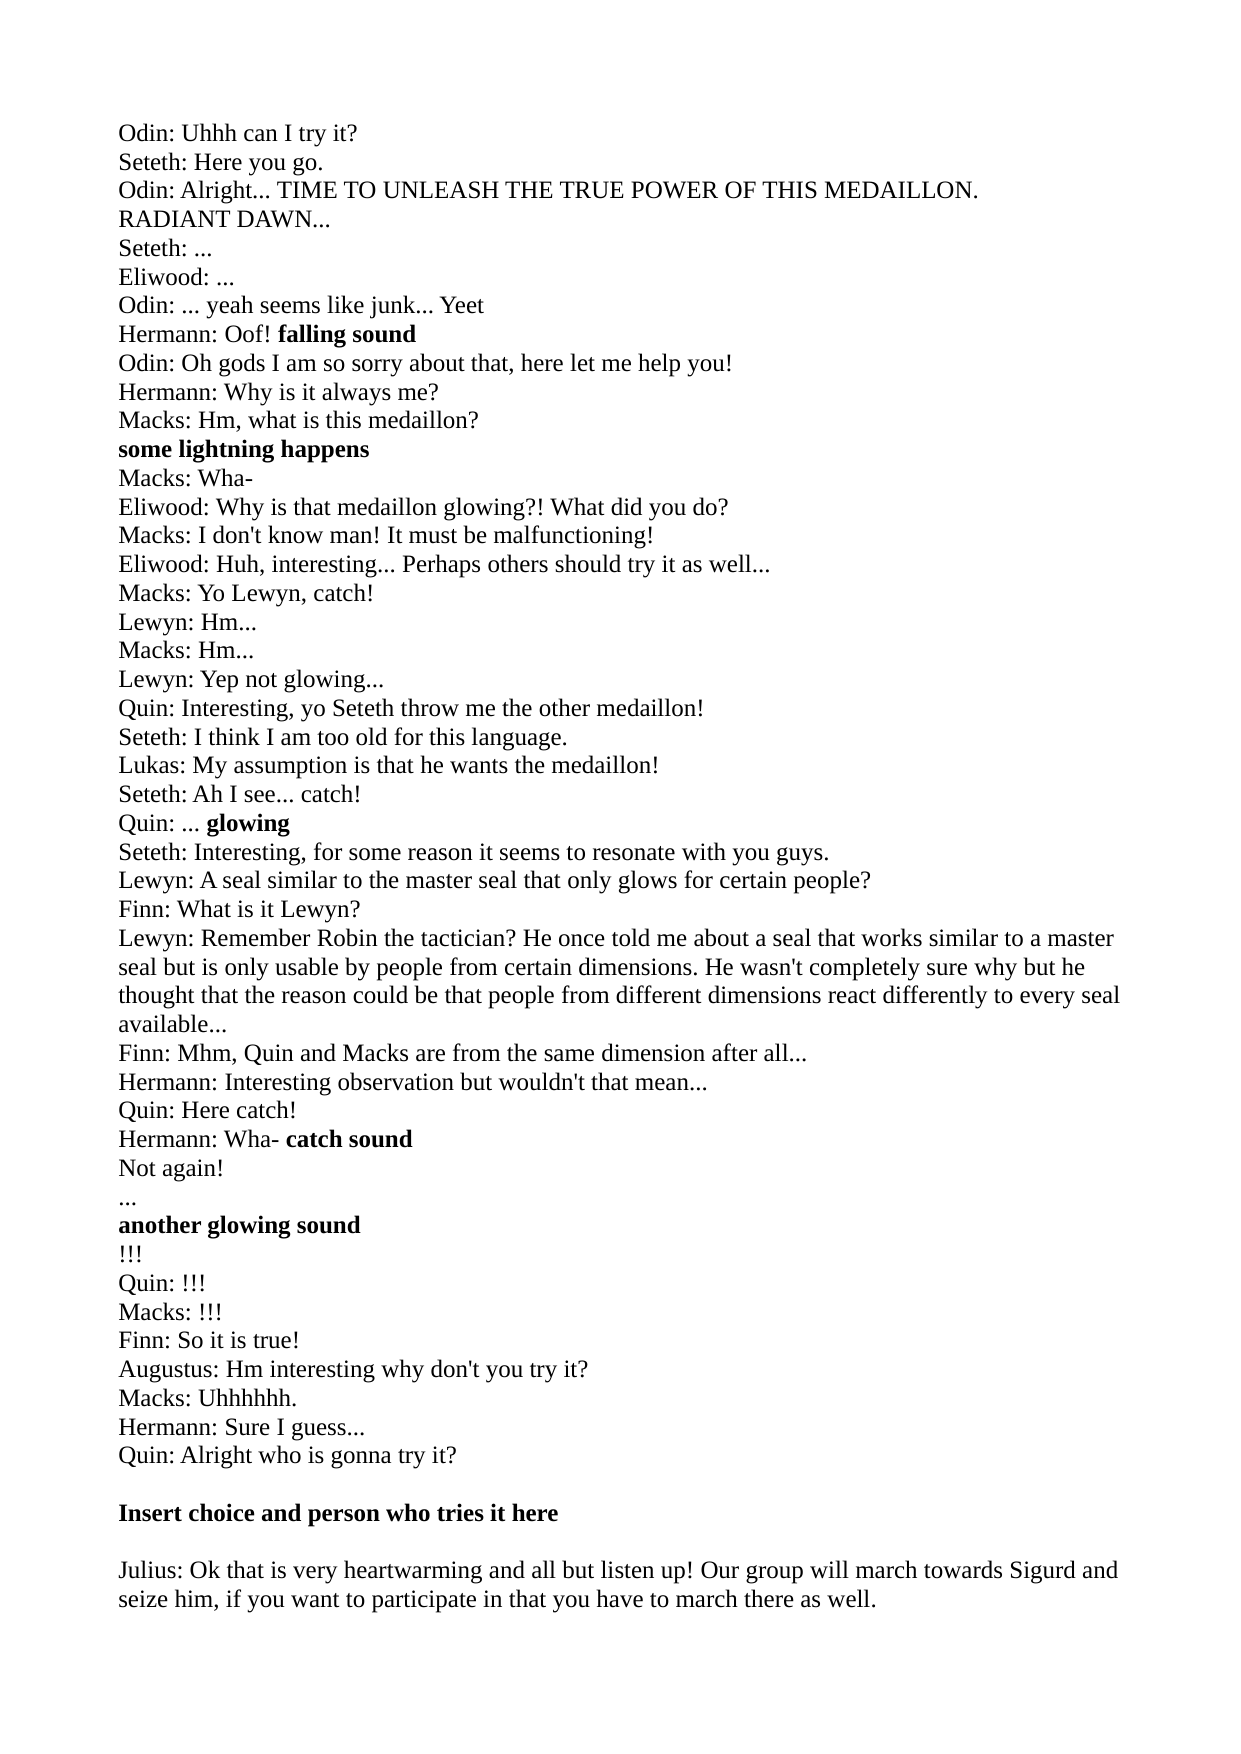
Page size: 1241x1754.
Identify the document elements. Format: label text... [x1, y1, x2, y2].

text Quin: ... glowing [118, 808, 1122, 837]
text Seteth: ... [118, 233, 1122, 262]
text Odin: ... yeah seems like junk... Yeet [118, 291, 1122, 319]
text Finn: So it is true! [118, 1326, 1122, 1354]
text Lewyn: A seal similar to the master seal that only glows for certain people? [118, 866, 1122, 894]
text Seteth: Interesting, for some reason it seems to resonate with you guys. [118, 837, 1122, 866]
text some lightning happens [118, 434, 1122, 463]
text Eliwood: ... [118, 262, 1122, 291]
text Odin: Oh gods I am so sorry about that, here let me help you! [118, 348, 1122, 377]
text Not again! [118, 1153, 1122, 1182]
text Seteth: I think I am too old for this language. [118, 722, 1122, 751]
text Macks: I don't know man! It must be malfunctioning! [118, 521, 1122, 549]
text Quin: Alright who is gonna try it? [118, 1441, 1122, 1469]
text Odin: Alright... TIME TO UNLEASH THE TRUE POWER OF THIS MEDAILLON. [118, 176, 1122, 204]
text Macks: Yo Lewyn, catch! [118, 578, 1122, 607]
text Macks: Hm... [118, 636, 1122, 664]
text Seteth: Here you go. [118, 147, 1122, 176]
text Hermann: Oof! falling sound [118, 319, 1122, 348]
text Eliwood: Why is that medaillon glowing?! What did you do? [118, 492, 1122, 521]
text Seteth: Ah I see... catch! [118, 779, 1122, 808]
text !!! [118, 1239, 1122, 1268]
text Macks: Uhhhhhh. [118, 1383, 1122, 1412]
text Finn: What is it Lewyn? [118, 894, 1122, 923]
text Lewyn: Yep not glowing... [118, 664, 1122, 693]
text Hermann: Wha- catch sound [118, 1124, 1122, 1153]
text Hermann: Why is it always me? [118, 377, 1122, 406]
text RADIANT DAWN... [118, 204, 1122, 233]
text Lewyn: Remember Robin the tactician? He once told me about a seal that works similar to a master seal but is only usable by people from certain dimensions. He wasn't completely sure why but he thought that the reason could be that people from different dimensions react differently to every seal available... [118, 923, 1122, 1038]
text Augustus: Hm interesting why don't you try it? [118, 1354, 1122, 1383]
text Eliwood: Huh, interesting... Perhaps others should try it as well... [118, 549, 1122, 578]
text Insert choice and person who tries it here [118, 1498, 1122, 1527]
text Lukas: My assumption is that he wants the medaillon! [118, 751, 1122, 779]
text Odin: Uhhh can I try it? [118, 118, 1122, 147]
text Lewyn: Hm... [118, 607, 1122, 636]
text Macks: Hm, what is this medaillon? [118, 406, 1122, 434]
text Quin: !!! [118, 1268, 1122, 1297]
text Quin: Interesting, yo Seteth throw me the other medaillon! [118, 693, 1122, 722]
text Hermann: Sure I guess... [118, 1412, 1122, 1441]
text Finn: Mhm, Quin and Macks are from the same dimension after all... [118, 1038, 1122, 1067]
text Julius: Ok that is very heartwarming and all but listen up! Our group will march towards Sigurd and seize him, if you want to participate in that you have to march there as well. [118, 1556, 1122, 1613]
text Macks: Wha- [118, 463, 1122, 492]
text Quin: Here catch! [118, 1096, 1122, 1124]
text Hermann: Interesting observation but wouldn't that mean... [118, 1067, 1122, 1096]
text another glowing sound [118, 1211, 1122, 1239]
text ... [118, 1182, 1122, 1211]
text Macks: !!! [118, 1297, 1122, 1326]
